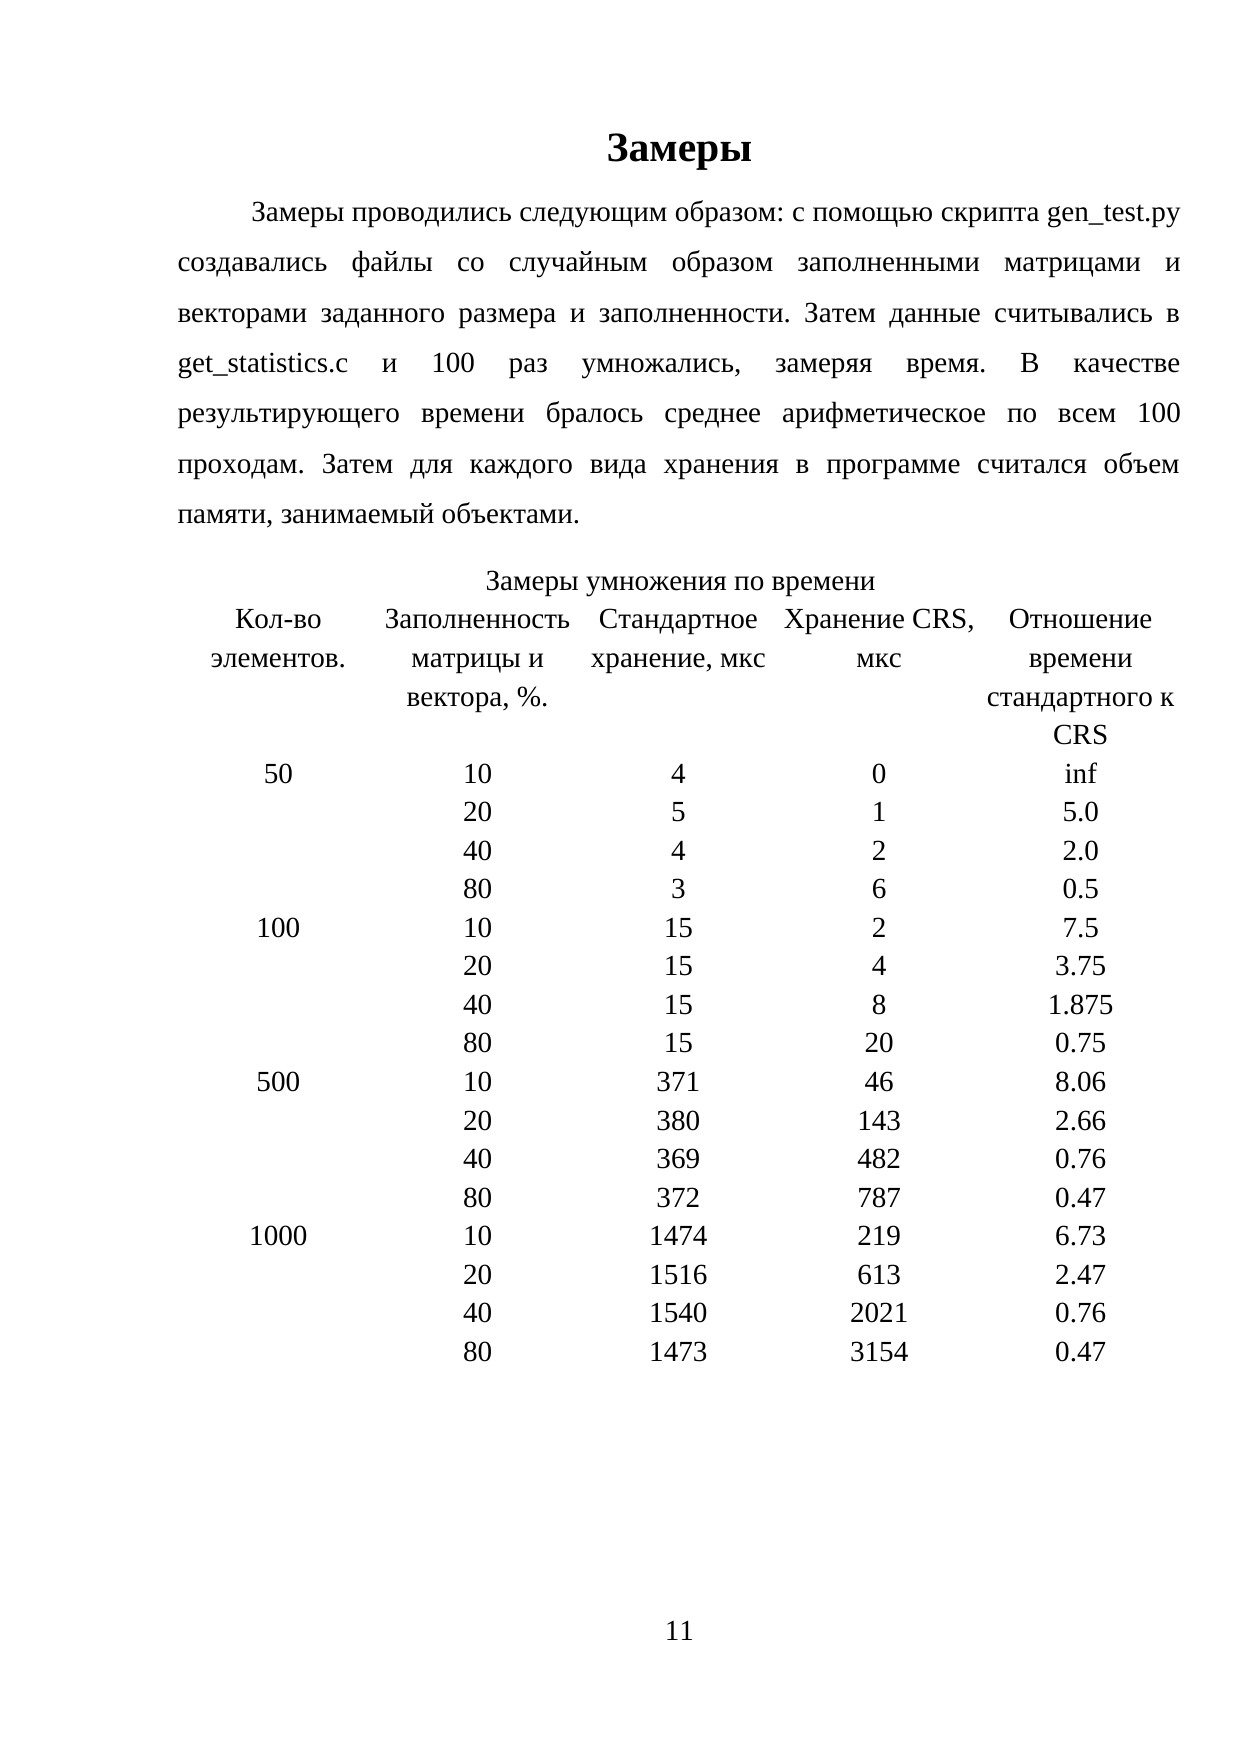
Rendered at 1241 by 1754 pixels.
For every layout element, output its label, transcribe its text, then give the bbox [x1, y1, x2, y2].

table_cell Хранение CRS, мкс [778, 602, 980, 756]
table_cell 15 [578, 949, 778, 987]
table_cell 2.47 [980, 1257, 1181, 1295]
table_cell 219 [778, 1218, 980, 1257]
table_cell Заполненность матрицы и вектора, %. [377, 602, 578, 756]
table_cell Отношение времени стандартного к CRS [980, 602, 1181, 756]
table_cell 0.47 [980, 1180, 1181, 1218]
table_cell Стандартное хранение, мкс [578, 602, 778, 756]
table_cell 5.0 [980, 794, 1181, 833]
table_cell 6 [778, 871, 980, 910]
table_cell inf [980, 756, 1181, 794]
table_cell 50 [180, 756, 377, 910]
table_cell 3 [578, 871, 778, 910]
table_cell 10 [377, 910, 578, 948]
table_cell 46 [778, 1064, 980, 1103]
table_cell 80 [377, 1026, 578, 1064]
table_cell 6.73 [980, 1218, 1181, 1257]
table_cell 2.0 [980, 833, 1181, 871]
table_cell 2021 [778, 1295, 980, 1334]
table_cell 100 [180, 910, 377, 1064]
table_cell 1000 [180, 1218, 377, 1372]
table_cell 20 [377, 794, 578, 833]
table_cell 20 [778, 1026, 980, 1064]
table_cell 1540 [578, 1295, 778, 1334]
table_cell 1516 [578, 1257, 778, 1295]
table_cell 500 [180, 1064, 377, 1218]
table_cell 15 [578, 910, 778, 948]
table_cell 0.76 [980, 1295, 1181, 1334]
table_cell 10 [377, 756, 578, 794]
table_cell 40 [377, 987, 578, 1026]
table_cell 5 [578, 794, 778, 833]
table_cell 15 [578, 987, 778, 1026]
table_cell 1.875 [980, 987, 1181, 1026]
table_cell 2 [778, 910, 980, 948]
table_cell 4 [578, 833, 778, 871]
table_cell 0 [778, 756, 980, 794]
table_cell 369 [578, 1141, 778, 1180]
table_cell 15 [578, 1026, 778, 1064]
table_cell 3154 [778, 1334, 980, 1372]
table_cell 4 [578, 756, 778, 794]
text Замеры проводились следующим образом: с помощью скрипта gen_test.py создавались файлы со случайным образом заполненными матрицами и векторами заданного размера и заполненности. Затем данные считывались в get_statistics.c и 100 раз умножались, замеряя время. В качестве результирующего времени бралось среднее арифметическое по всем 100 проходам. Затем для каждого вида хранения в программе считался объем памяти, занимаемый объектами. [177, 194, 1181, 529]
table_cell 0.5 [980, 871, 1181, 910]
table_cell 40 [377, 1141, 578, 1180]
table_cell 1 [778, 794, 980, 833]
table_cell 8.06 [980, 1064, 1181, 1103]
table_cell 80 [377, 1334, 578, 1372]
table_cell 0.75 [980, 1026, 1181, 1064]
table_cell 40 [377, 833, 578, 871]
table_cell 1473 [578, 1334, 778, 1372]
table_cell 372 [578, 1180, 778, 1218]
table_cell 0.76 [980, 1141, 1181, 1180]
table_cell 7.5 [980, 910, 1181, 948]
table_cell Кол-во элементов. [180, 602, 377, 756]
table_cell 8 [778, 987, 980, 1026]
table_cell 0.47 [980, 1334, 1181, 1372]
table_cell 613 [778, 1257, 980, 1295]
table_cell 143 [778, 1103, 980, 1141]
table_cell 20 [377, 1103, 578, 1141]
table_cell 20 [377, 1257, 578, 1295]
table_cell 380 [578, 1103, 778, 1141]
table_cell 10 [377, 1218, 578, 1257]
table_cell 787 [778, 1180, 980, 1218]
table_cell 371 [578, 1064, 778, 1103]
table_cell 80 [377, 871, 578, 910]
table_cell 482 [778, 1141, 980, 1180]
table_cell 3.75 [980, 949, 1181, 987]
table_cell 20 [377, 949, 578, 987]
table_cell 4 [778, 949, 980, 987]
table_cell 80 [377, 1180, 578, 1218]
table_header Замеры умножения по времени [180, 563, 1181, 602]
table_cell 2 [778, 833, 980, 871]
table_cell 1474 [578, 1218, 778, 1257]
subtitle Замеры [177, 122, 1181, 170]
table_cell 10 [377, 1064, 578, 1103]
table_cell 2.66 [980, 1103, 1181, 1141]
table_cell 40 [377, 1295, 578, 1334]
